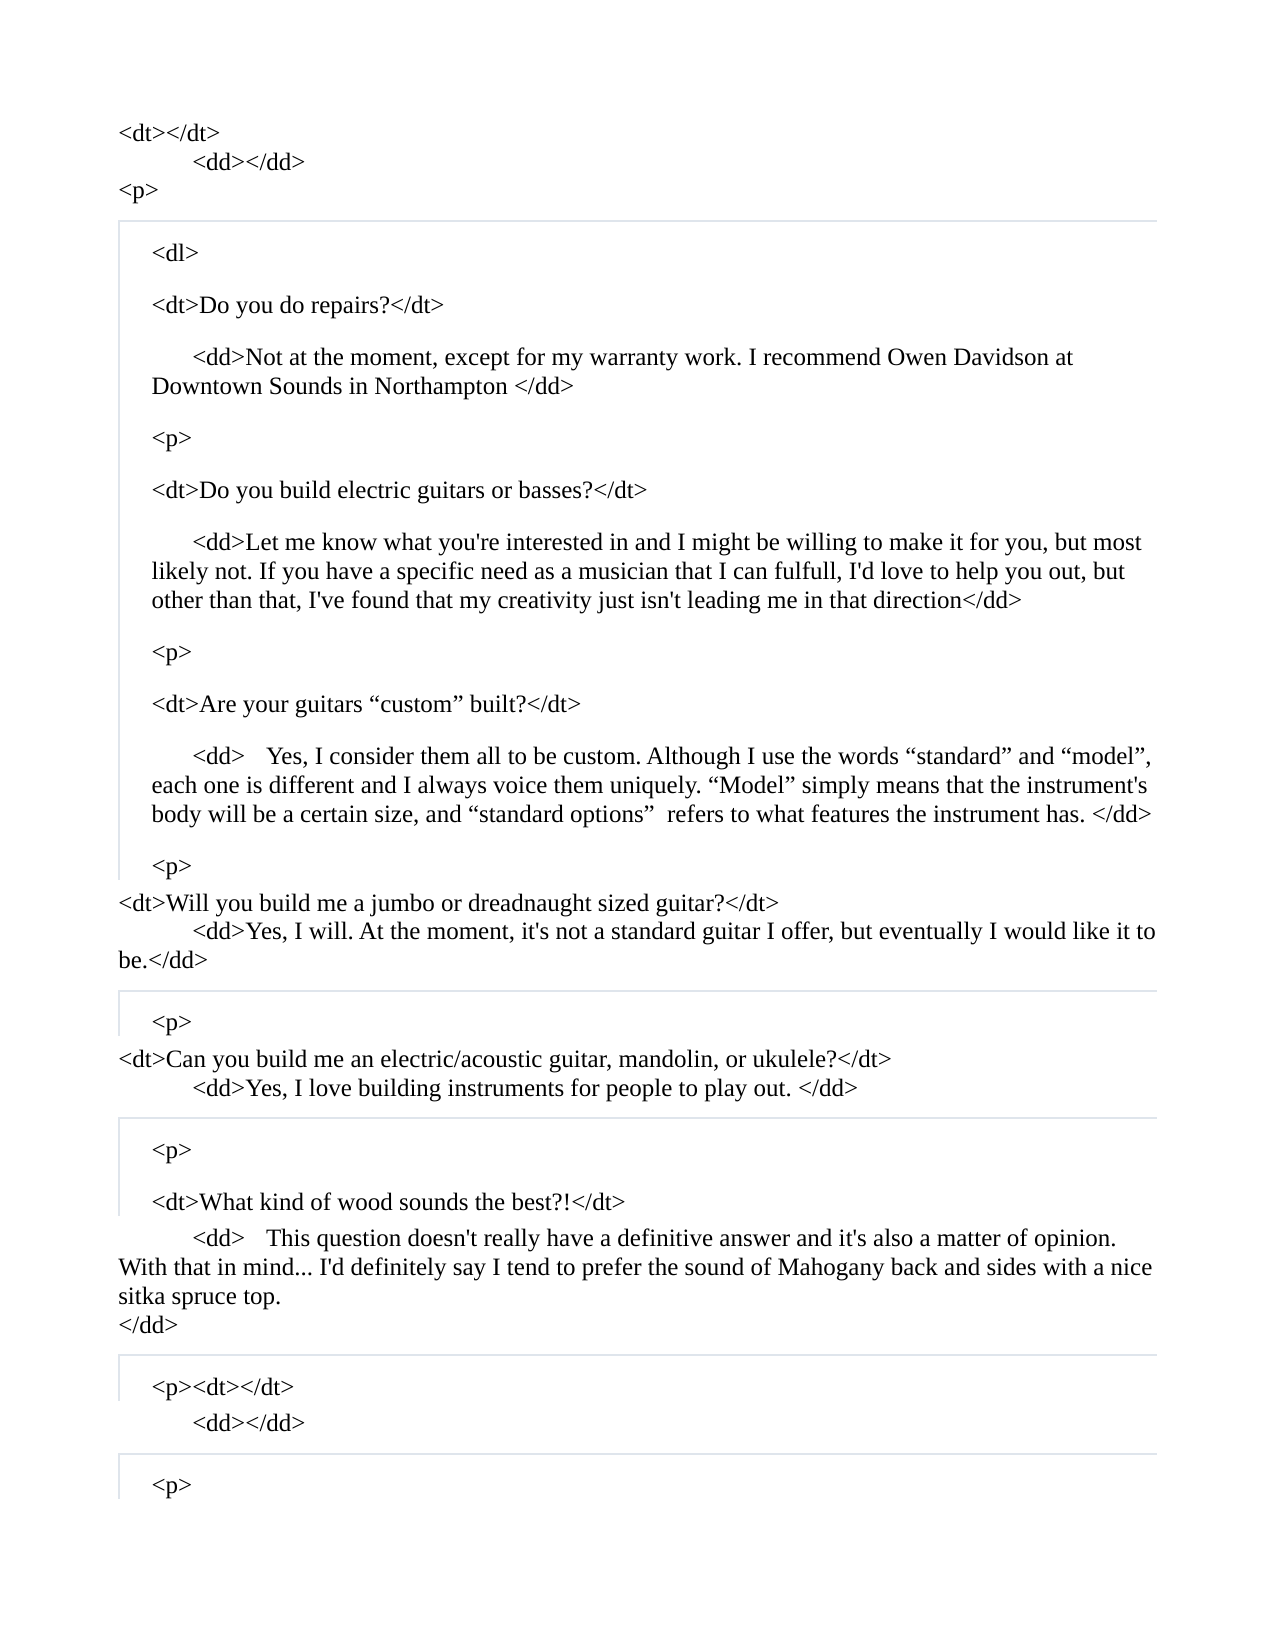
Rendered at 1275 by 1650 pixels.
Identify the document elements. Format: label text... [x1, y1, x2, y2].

text <dd>Yes, I will. At the moment, it's not a standard guitar I offer, but eventually I would like it to be.</dd> [118, 916, 1157, 974]
text <p> [120, 992, 1157, 1036]
text <dt>Do you do repairs?</dt> [120, 272, 1157, 319]
text <dd>Let me know what you're interested in and I might be willing to make it for you, but most likely not. If you have a specific need as a musician that I can fulfull, I'd love to help you out, but other than that, I've found that my creativity just isn't leading me in that direction</dd> [120, 510, 1157, 614]
text <dd>Not at the moment, except for my warranty work. I recommend Owen Davidson at Downtown Sounds in Northampton </dd> [120, 324, 1157, 399]
text <dd> This question doesn't really have a definitive answer and it's also a matter of opinion. With that in mind... I'd definitely say I tend to prefer the sound of Mahogany back and sides with a nice sitka spruce top. [118, 1223, 1157, 1310]
text <p> [120, 1119, 1157, 1163]
text <p> [120, 405, 1157, 452]
text <dl> [120, 222, 1157, 266]
text <dt>Do you build electric guitars or basses?</dt> [120, 457, 1157, 504]
text <p> [120, 833, 1157, 880]
text <dt>Are your guitars “custom” built?</dt> [120, 672, 1157, 718]
text <dt>Will you build me a jumbo or dreadnaught sized guitar?</dt> [118, 888, 1157, 916]
text <p><dt></dt> [120, 1356, 1157, 1401]
text <p> [118, 176, 1157, 204]
text <dd> Yes, I consider them all to be custom. Although I use the words “standard” and “model”, each one is different and I always voice them uniquely. “Model” simply means that the instrument's body will be a certain size, and “standard options” refers to what features the instrument has. </dd> [120, 724, 1157, 828]
text <dt>What kind of wood sounds the best?!</dt> [120, 1169, 1157, 1216]
text <dd></dd> [118, 1408, 1157, 1437]
text <p> [120, 1455, 1157, 1499]
text </dd> [118, 1310, 1157, 1338]
text <p> [120, 619, 1157, 666]
text <dd>Yes, I love building instruments for people to play out. </dd> [118, 1073, 1157, 1101]
text <dt>Can you build me an electric/acoustic guitar, mandolin, or ukulele?</dt> [118, 1044, 1157, 1073]
text <dd></dd> [118, 147, 1157, 176]
text <dt></dt> [118, 118, 1157, 147]
